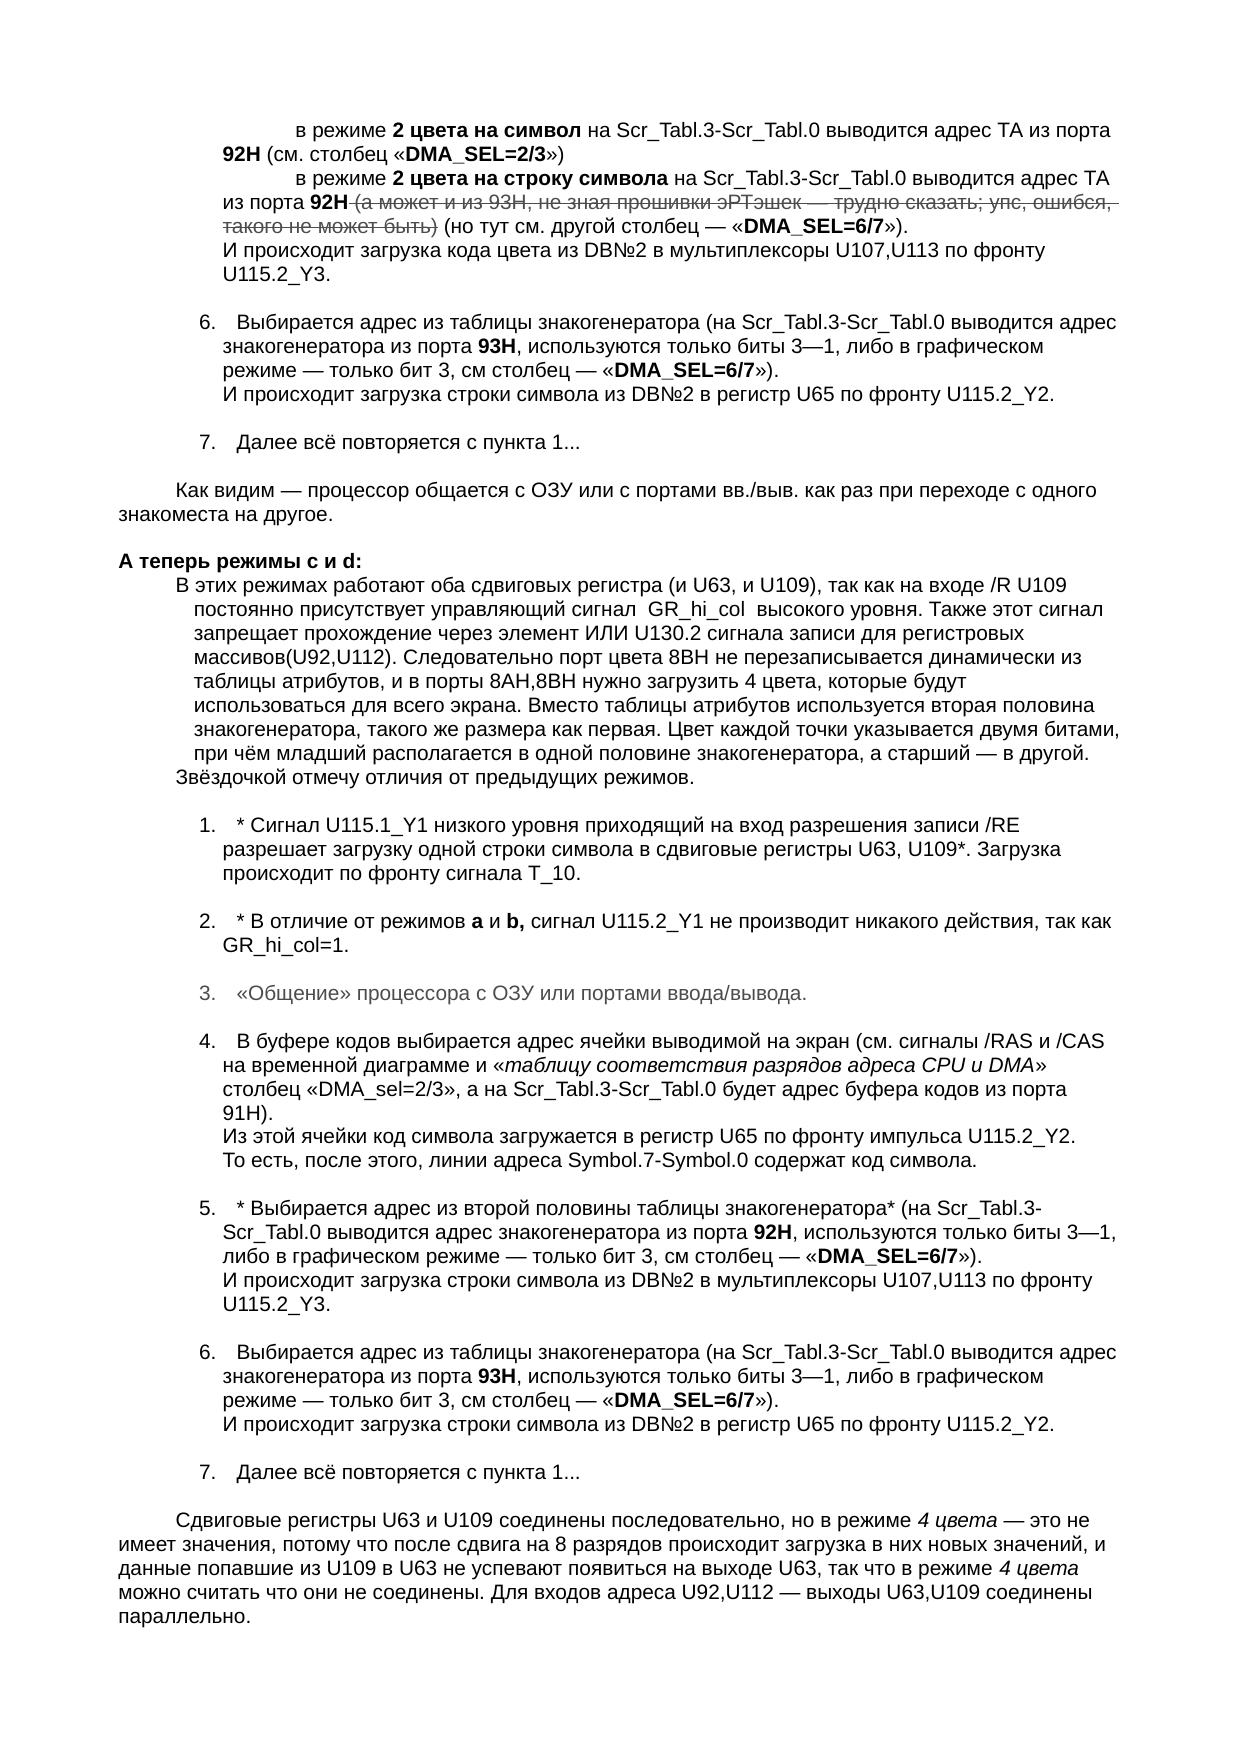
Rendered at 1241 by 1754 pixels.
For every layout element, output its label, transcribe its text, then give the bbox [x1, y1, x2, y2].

text Сдвиговые регистры U63 и U109 соединены последовательно, но в режиме 4 цвета — это не имеет значения, потому что после сдвига на 8 разрядов происходит загрузка в них новых значений, и данные попавшие из U109 в U63 не успевают появиться на выходе U63, так что в режиме 4 цвета можно считать что они не соединены. Для входов адреса U92,U112 — выходы U63,U109 соединены параллельно. [118, 1508, 1122, 1627]
list Далее всё повторяется с пункта 1... [185, 429, 1122, 453]
list «Общение» процессора с ОЗУ или портами ввода/вывода. [185, 981, 1122, 1028]
text Как видим — процессор общается с ОЗУ или с портами вв./выв. как раз при переходе с одного знакоместа на другое. [118, 477, 1122, 525]
text В этих режимах работают оба сдвиговых регистра (и U63, и U109), так как на входе /R U109 постоянно присутствует управляющий сигнал GR_hi_col высокого уровня. Также этот сигнал запрещает прохождение через элемент ИЛИ U130.2 сигнала записи для регистровых массивов(U92,U112). Следовательно порт цвета 8BH не перезаписывается динамически из таблицы атрибутов, и в порты 8AH,8BH нужно загрузить 4 цвета, которые будут использоваться для всего экрана. Вместо таблицы атрибутов используется вторая половина знакогенератора, такого же размера как первая. Цвет каждой точки указывается двумя битами, при чём младший располагается в одной половине знакогенератора, а старший — в другой. [175, 573, 1122, 765]
list В буфере кодов выбирается адрес ячейки выводимой на экран (см. сигналы /RAS и /CAS на временной диаграмме и «таблицу соответствия разрядов адреса CPU и DMA» столбец «DMA_sel=2/3», а на Scr_Tabl.3-Scr_Tabl.0 будет адрес буфера кодов из порта 91H). Из этой ячейки код символа загружается в регистр U65 по фронту импульса U115.2_Y2. То есть, после этого, линии адреса Symbol.7-Symbol.0 содержат код символа. [185, 1028, 1122, 1196]
text А теперь режимы c и d: [118, 549, 1122, 573]
list * Выбирается адрес из второй половины таблицы знакогенератора* (на Scr_Tabl.3-Scr_Tabl.0 выводится адрес знакогенератора из порта 92H, используются только биты 3—1, либо в графическом режиме — только бит 3, см столбец — «DMA_SEL=6/7»). И происходит загрузка строки символа из DB№2 в мультиплексоры U107,U113 по фронту U115.2_Y3. [185, 1196, 1122, 1340]
list * В отличие от режимов a и b, сигнал U115.2_Y1 не производит никакого действия, так как GR_hi_col=1. [185, 909, 1122, 981]
list Выбирается адрес из таблицы знакогенератора (на Scr_Tabl.3-Scr_Tabl.0 выводится адрес знакогенератора из порта 93H, используются только биты 3—1, либо в графическом режиме — только бит 3, см столбец — «DMA_SEL=6/7»). И происходит загрузка строки символа из DB№2 в регистр U65 по фронту U115.2_Y2. [185, 1340, 1122, 1460]
text Звёздочкой отмечу отличия от предыдущих режимов. [175, 765, 1122, 789]
list в режиме 2 цвета на символ на Scr_Tabl.3-Scr_Tabl.0 выводится адрес ТА из порта 92H (см. столбец «DMA_SEL=2/3») в режиме 2 цвета на строку символа на Scr_Tabl.3-Scr_Tabl.0 выводится адрес ТА из порта 92H (а может и из 93H, не зная прошивки эРТэшек — трудно сказать; упс, ошибся, такого не может быть) (но тут см. другой столбец — «DMA_SEL=6/7»). И происходит загрузка кода цвета из DB№2 в мультиплексоры U107,U113 по фронту U115.2_Y3. [185, 118, 1122, 310]
list Далее всё повторяется с пункта 1... [185, 1460, 1122, 1484]
list Выбирается адрес из таблицы знакогенератора (на Scr_Tabl.3-Scr_Tabl.0 выводится адрес знакогенератора из порта 93H, используются только биты 3—1, либо в графическом режиме — только бит 3, см столбец — «DMA_SEL=6/7»). И происходит загрузка строки символа из DB№2 в регистр U65 по фронту U115.2_Y2. [185, 310, 1122, 429]
list * Сигнал U115.1_Y1 низкого уровня приходящий на вход разрешения записи /RE разрешает загрузку одной строки символа в сдвиговые регистры U63, U109*. Загрузка происходит по фронту сигнала T_10. [185, 813, 1122, 909]
